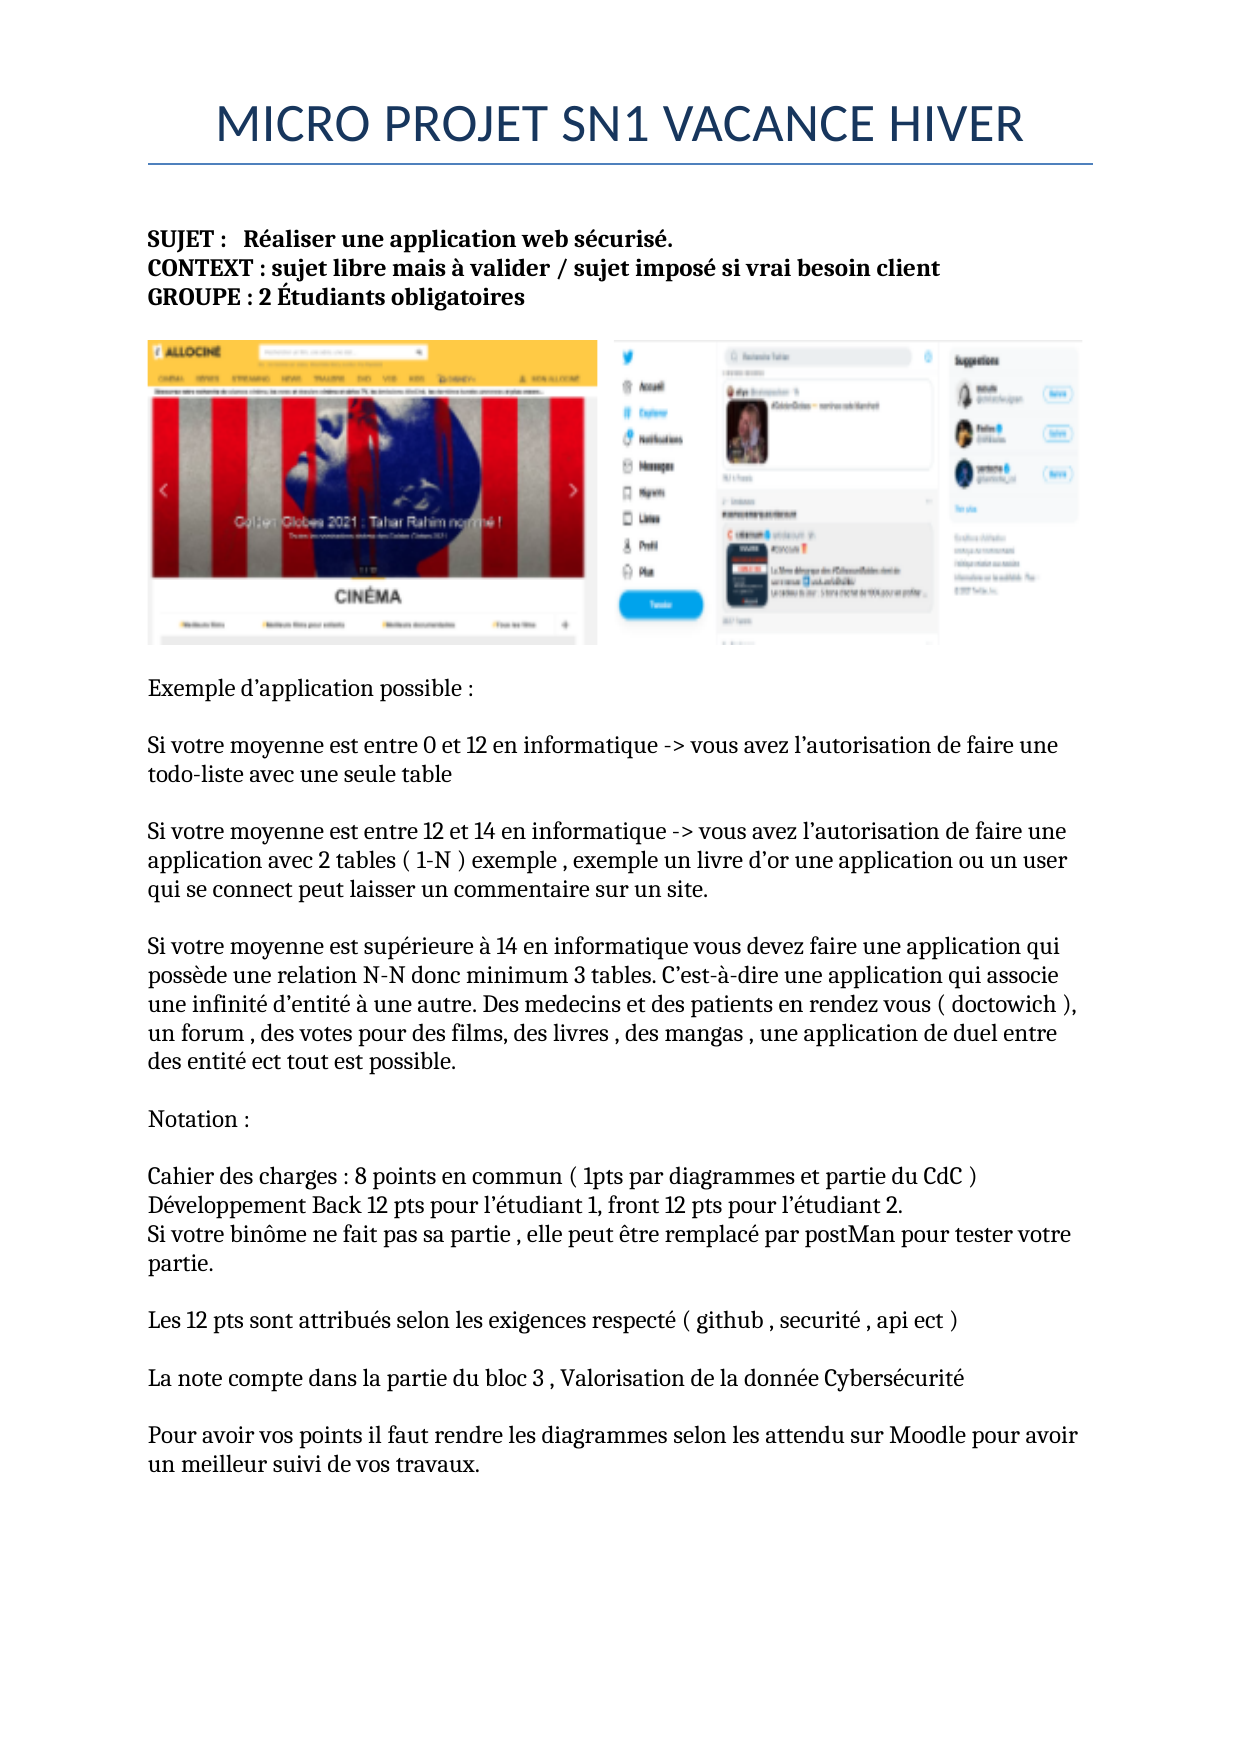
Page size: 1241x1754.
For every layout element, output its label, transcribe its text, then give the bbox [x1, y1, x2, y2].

text SUJET : Réaliser une application web sécurisé. [148, 225, 1093, 254]
text CONTEXT : sujet libre mais à valider / sujet imposé si vrai besoin client [148, 254, 1093, 283]
title MICRO PROJET SN1 VACANCE HIVER [148, 89, 1093, 163]
text Les 12 pts sont attribués selon les exigences respecté ( github , securité , api ect ) [148, 1306, 1093, 1335]
text Si votre moyenne est entre 0 et 12 en informatique -> vous avez l’autorisation de faire une todo-liste avec une seule table [148, 731, 1093, 788]
text Si votre moyenne est entre 12 et 14 en informatique -> vous avez l’autorisation de faire une application avec 2 tables ( 1-N ) exemple , exemple un livre d’or une application ou un user qui se connect peut laisser un commentaire sur un site. [148, 817, 1093, 903]
text Si votre binôme ne fait pas sa partie , elle peut être remplacé par postMan pour tester votre partie. [148, 1220, 1093, 1277]
picture [613, 340, 1083, 645]
text Cahier des charges : 8 points en commun ( 1pts par diagrammes et partie du CdC ) [148, 1162, 1093, 1191]
text Exemple d’application possible : [148, 673, 1093, 702]
text Notation : [148, 1105, 1093, 1133]
text Développement Back 12 pts pour l’étudiant 1, front 12 pts pour l’étudiant 2. [148, 1191, 1093, 1220]
text Pour avoir vos points il faut rendre les diagrammes selon les attendu sur Moodle pour avoir un meilleur suivi de vos travaux. [148, 1421, 1093, 1478]
text GROUPE : 2 Étudiants obligatoires [148, 283, 1093, 311]
picture [147, 340, 598, 645]
text Si votre moyenne est supérieure à 14 en informatique vous devez faire une application qui possède une relation N-N donc minimum 3 tables. C’est-à-dire une application qui associe une infinité d’entité à une autre. Des medecins et des patients en rendez vous ( doctowich ), un forum , des votes pour des films, des livres , des mangas , une application de duel entre des entité ect tout est possible. [148, 932, 1093, 1076]
text La note compte dans la partie du bloc 3 , Valorisation de la donnée Cybersécurité [148, 1363, 1093, 1392]
